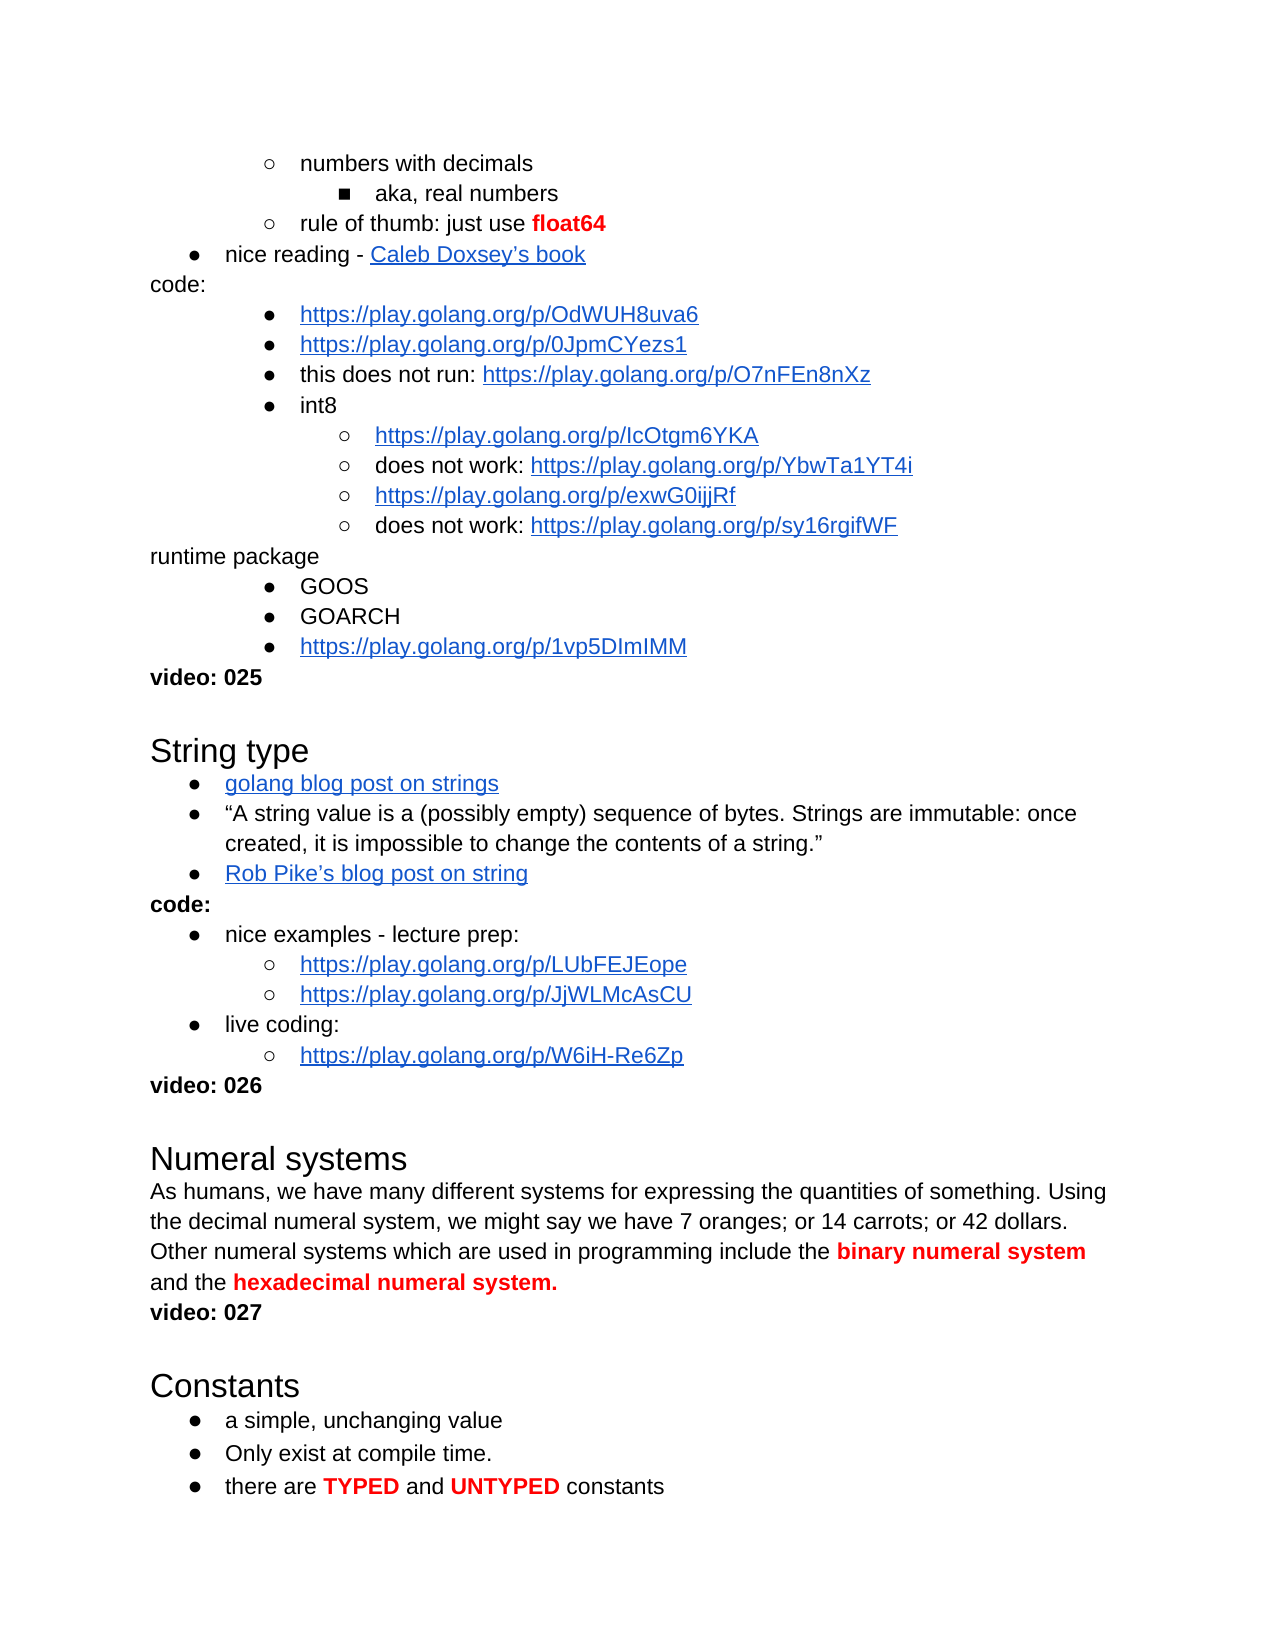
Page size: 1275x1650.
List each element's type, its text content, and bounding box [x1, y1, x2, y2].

list GOOS [262, 573, 1125, 599]
list nice examples - lecture prep: [187, 921, 1125, 947]
list this does not run: https://play.golang.org/p/O7nFEn8nXz [262, 361, 1125, 388]
text video: 026 [150, 1072, 1125, 1098]
subtitle String type [150, 731, 1125, 770]
list https://play.golang.org/p/0JpmCYezs1 [262, 331, 1125, 358]
list aka, real numbers [337, 180, 1125, 207]
list https://play.golang.org/p/IcOtgm6YKA [337, 422, 1125, 448]
list Only exist at compile time. [187, 1438, 1125, 1467]
list there are TYPED and UNTYPED constants [187, 1471, 1125, 1500]
list int8 [262, 392, 1125, 418]
text video: 027 [150, 1299, 1125, 1325]
list numbers with decimals [262, 150, 1125, 176]
list https://play.golang.org/p/OdWUH8uva6 [262, 301, 1125, 327]
text As humans, we have many different systems for expressing the quantities of something. Using the decimal numeral system, we might say we have 7 oranges; or 14 carrots; or 42 dollars. Other numeral systems which are used in programming include the binary numeral system and the hexadecimal numeral system. [150, 1178, 1125, 1295]
list https://play.golang.org/p/1vp5DImIMM [262, 633, 1125, 660]
text code: [150, 271, 1125, 297]
list “A string value is a (possibly empty) sequence of bytes. Strings are immutable: once created, it is impossible to change the contents of a string.” [187, 800, 1125, 856]
list a simple, unchanging value [187, 1405, 1125, 1434]
text video: 025 [150, 663, 1125, 690]
list nice reading - Caleb Doxsey’s book [187, 241, 1125, 267]
list golang blog post on strings [187, 770, 1125, 796]
subtitle Constants [150, 1366, 1125, 1405]
list rule of thumb: just use float64 [262, 210, 1125, 237]
list https://play.golang.org/p/W6iH-Re6Zp [262, 1042, 1125, 1068]
list Rob Pike’s blog post on string [187, 860, 1125, 887]
list GOARCH [262, 603, 1125, 629]
text runtime package [150, 543, 1125, 569]
list https://play.golang.org/p/LUbFEJEope [262, 951, 1125, 977]
list does not work: https://play.golang.org/p/sy16rgifWF [337, 512, 1125, 539]
list https://play.golang.org/p/exwG0ijjRf [337, 482, 1125, 509]
subtitle Numeral systems [150, 1139, 1125, 1178]
list does not work: https://play.golang.org/p/YbwTa1YT4i [337, 452, 1125, 478]
text code: [150, 891, 1125, 917]
list https://play.golang.org/p/JjWLMcAsCU [262, 981, 1125, 1007]
list live coding: [187, 1011, 1125, 1038]
